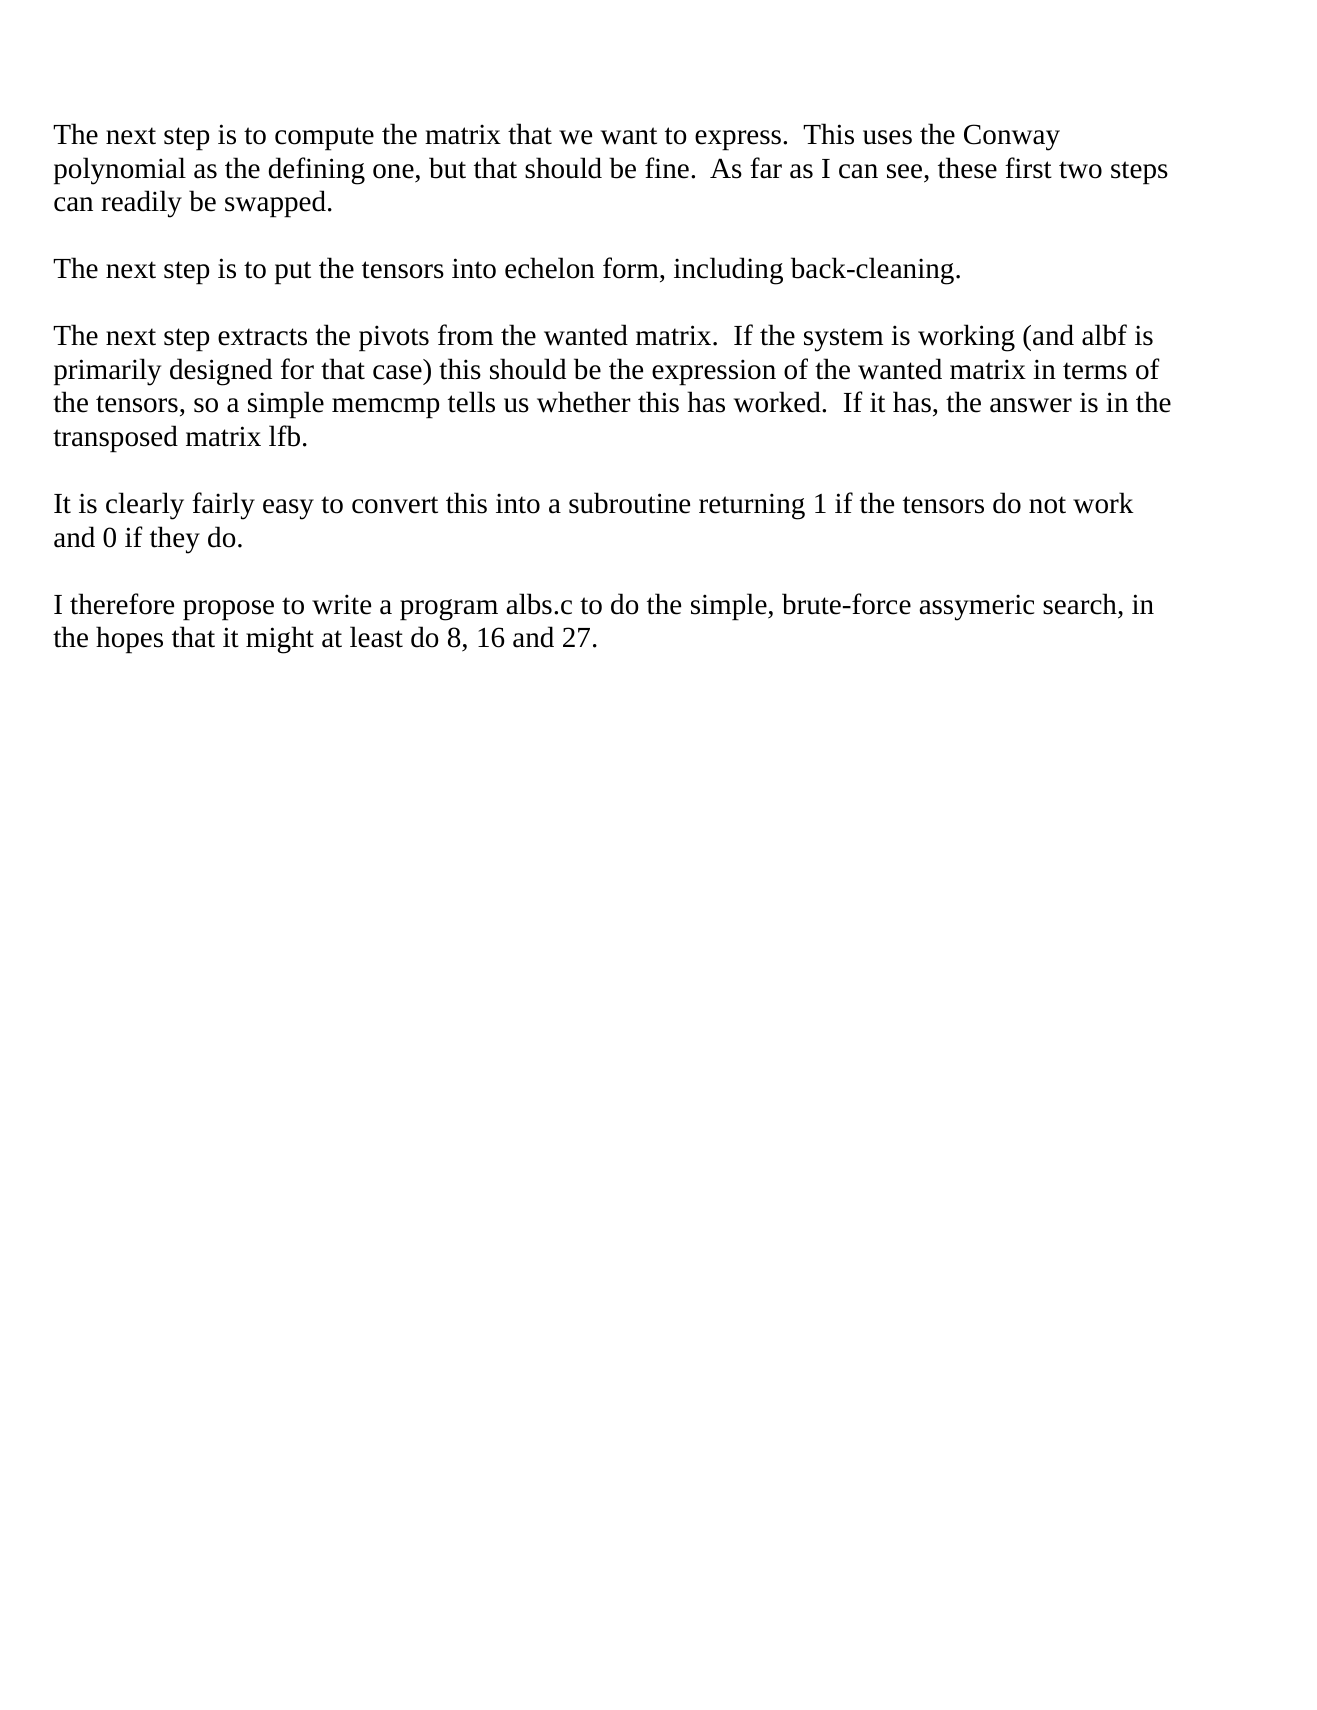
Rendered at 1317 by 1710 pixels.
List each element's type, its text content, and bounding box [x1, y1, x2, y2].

text It is clearly fairly easy to convert this into a subroutine returning 1 if the tensors do not work and 0 if they do. [53, 486, 1174, 553]
text I therefore propose to write a program albs.c to do the simple, brute-force assymeric search, in the hopes that it might at least do 8, 16 and 27. [53, 587, 1174, 654]
text The next step is to compute the matrix that we want to express. This uses the Conway polynomial as the defining one, but that should be fine. As far as I can see, these first two steps can readily be swapped. [53, 117, 1174, 218]
text The next step is to put the tensors into echelon form, including back-cleaning. [53, 251, 1174, 285]
text The next step extracts the pivots from the wanted matrix. If the system is working (and albf is primarily designed for that case) this should be the expression of the wanted matrix in terms of the tensors, so a simple memcmp tells us whether this has worked. If it has, the answer is in the transposed matrix lfb. [53, 318, 1174, 453]
